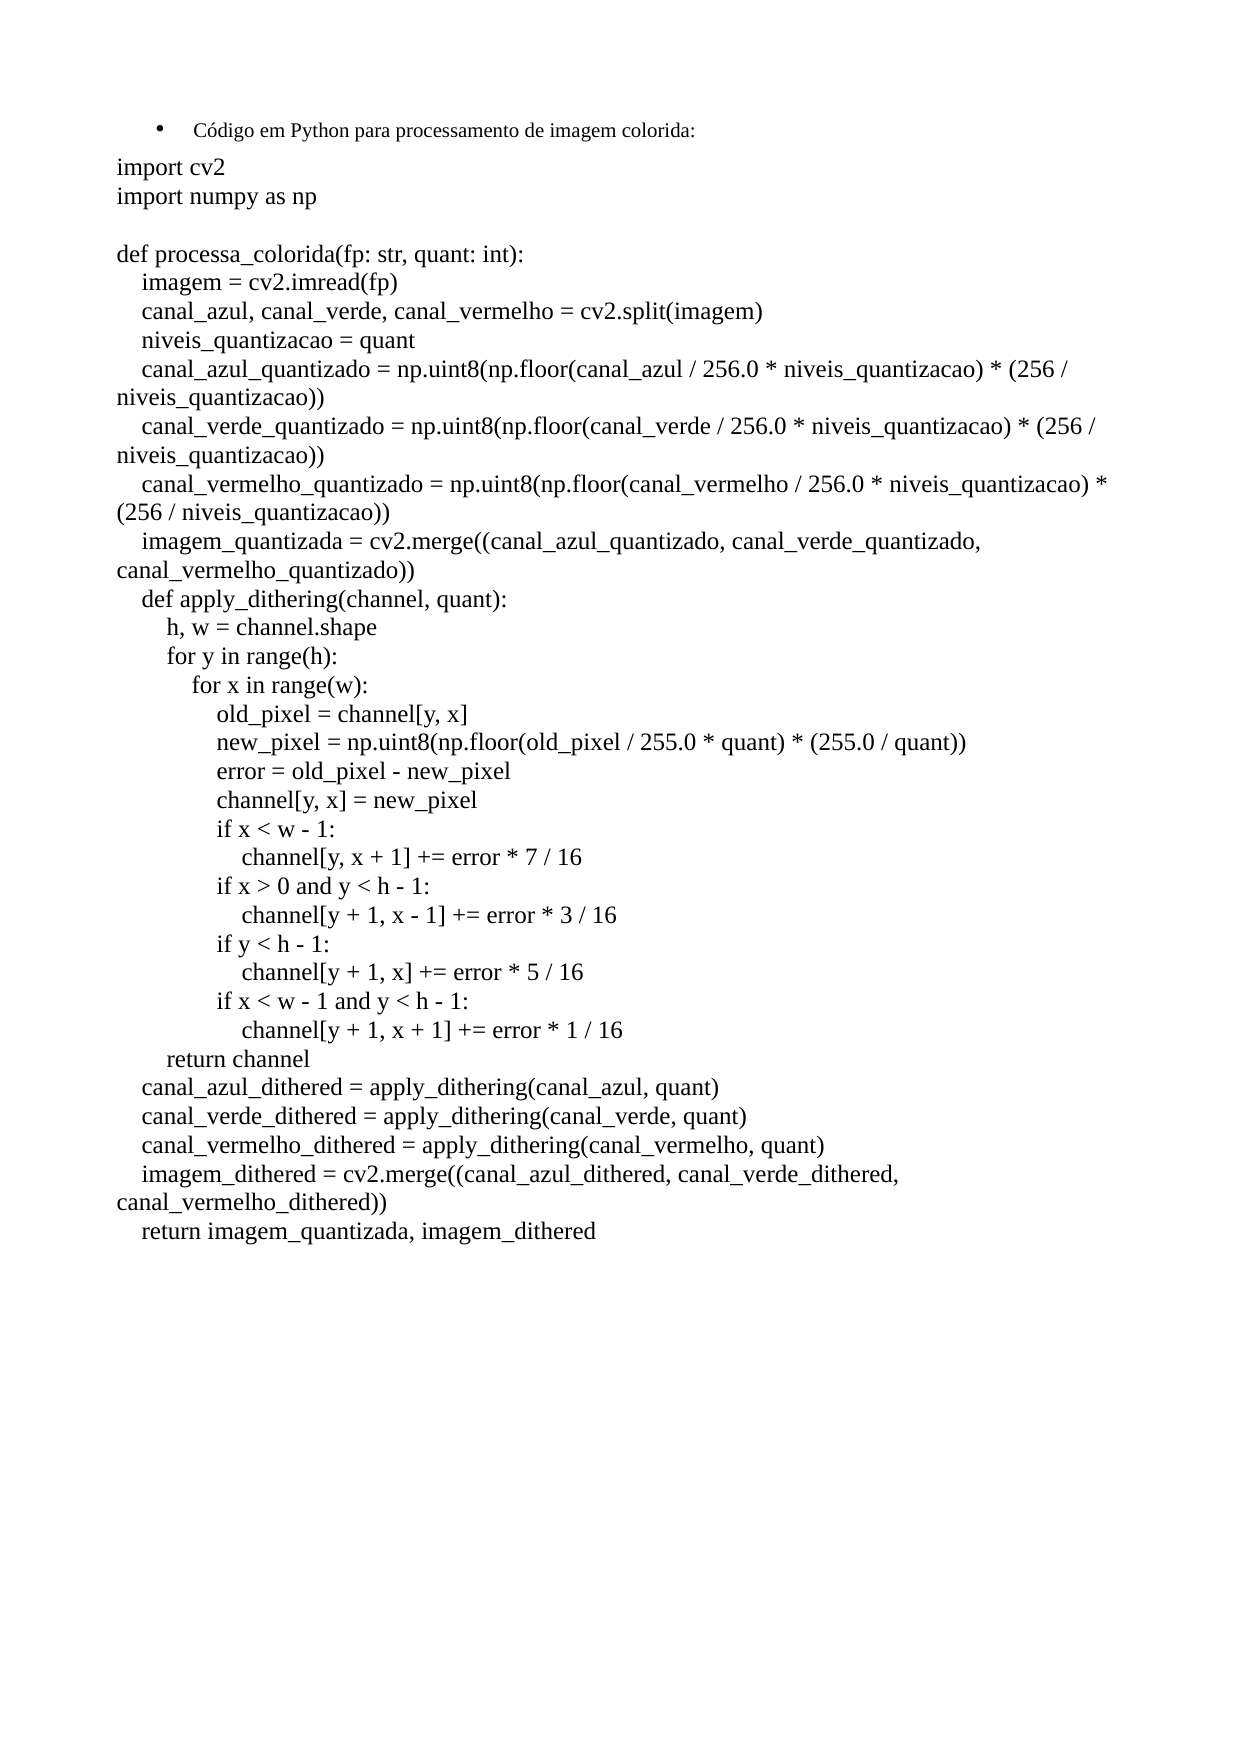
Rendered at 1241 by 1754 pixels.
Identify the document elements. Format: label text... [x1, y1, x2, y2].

list Código em Python para processamento de imagem colorida: [156, 118, 1122, 143]
